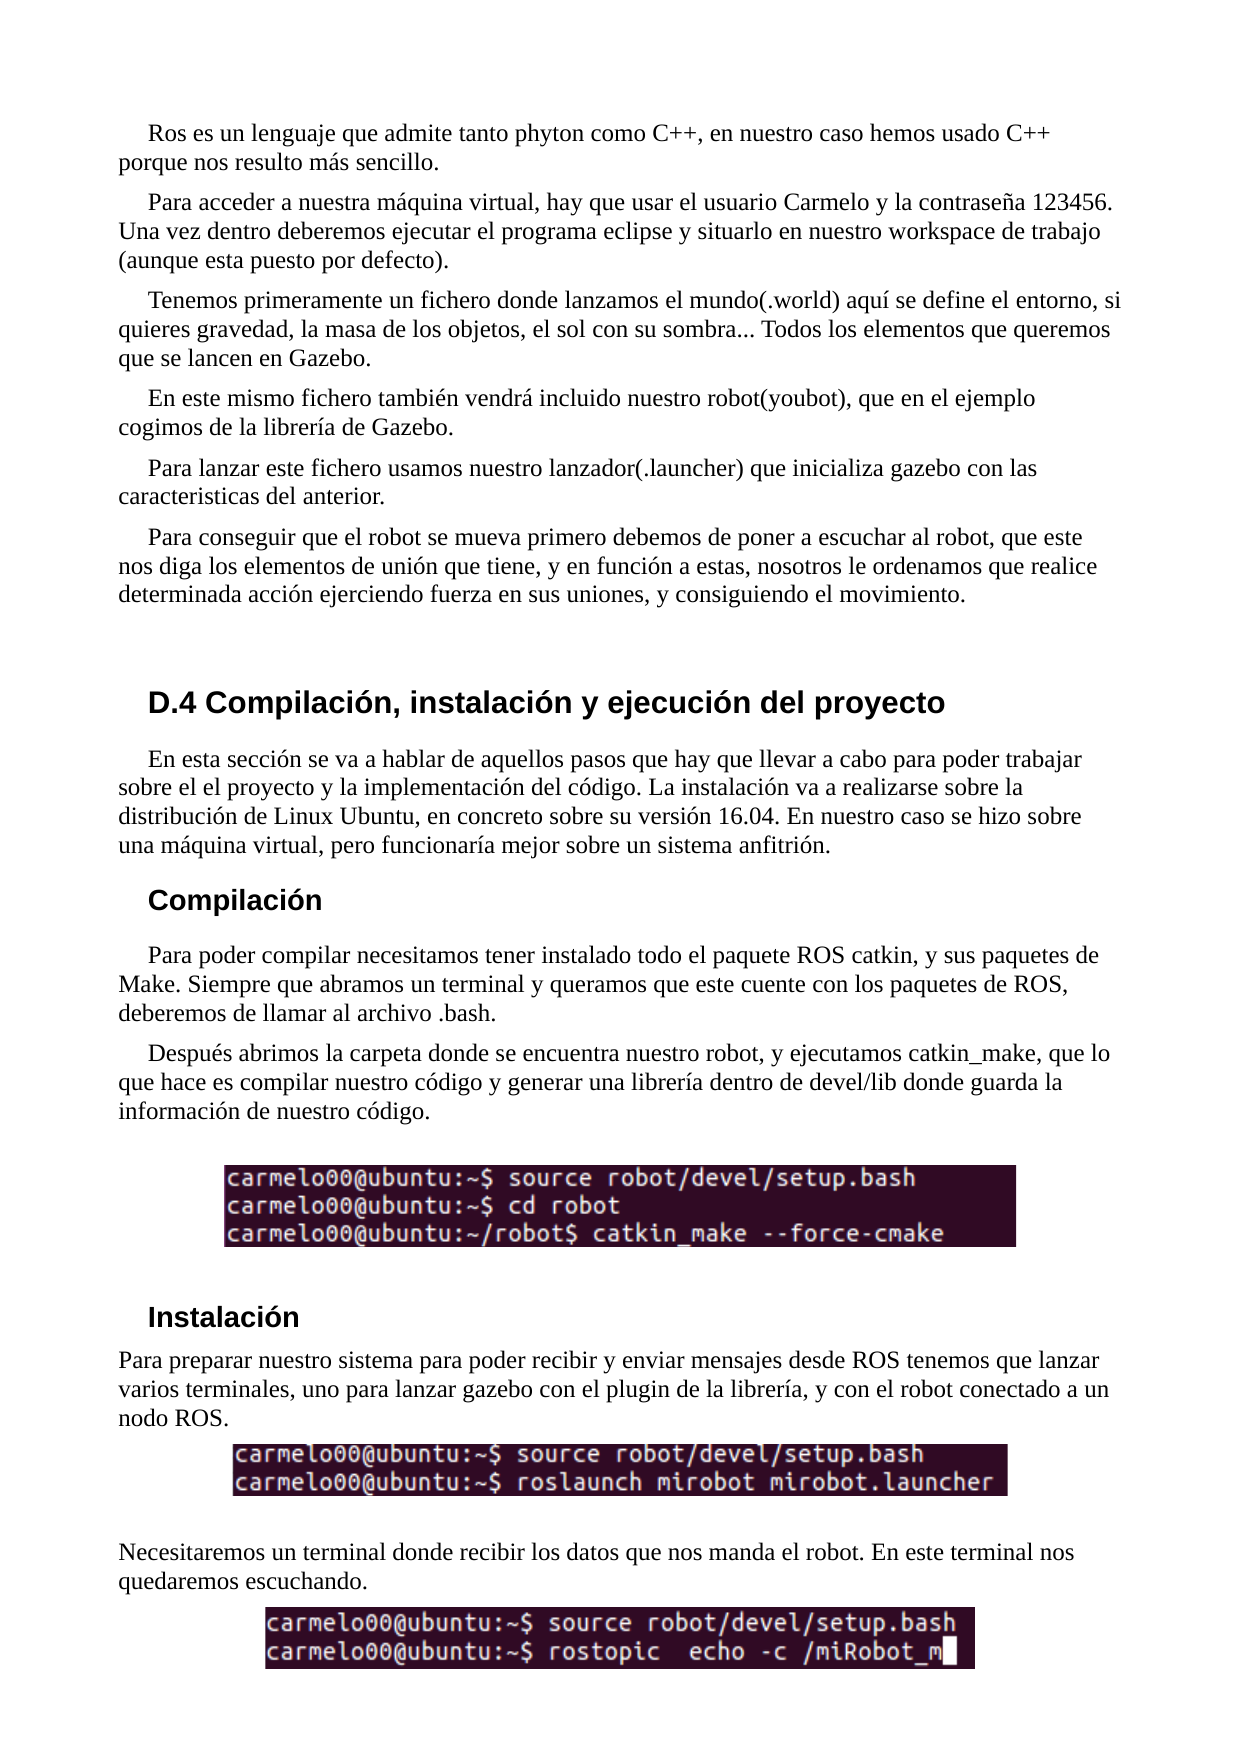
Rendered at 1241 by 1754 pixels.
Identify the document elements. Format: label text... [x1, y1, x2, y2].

text Tenemos primeramente un fichero donde lanzamos el mundo(.world) aquí se define el entorno, si quieres gravedad, la masa de los objetos, el sol con su sombra... Todos los elementos que queremos que se lancen en Gazebo. [118, 285, 1122, 372]
subtitle Instalación [148, 1300, 1122, 1334]
text Para lanzar este fichero usamos nuestro lanzador(.launcher) que inicializa gazebo con las caracteristicas del anterior. [118, 453, 1122, 510]
text Necesitaremos un terminal donde recibir los datos que nos manda el robot. En este terminal nos quedaremos escuchando. [118, 1537, 1122, 1594]
subtitle D.4 Compilación, instalación y ejecución del proyecto [148, 684, 1122, 720]
text En esta sección se va a hablar de aquellos pasos que hay que llevar a cabo para poder trabajar sobre el el proyecto y la implementación del código. La instalación va a realizarse sobre la distribución de Linux Ubuntu, en concreto sobre su versión 16.04. En nuestro caso se hizo sobre una máquina virtual, pero funcionaría mejor sobre un sistema anfitrión. [118, 744, 1122, 859]
subtitle Compilación [148, 883, 1122, 917]
text Después abrimos la carpeta donde se encuentra nuestro robot, y ejecutamos catkin_make, que lo que hace es compilar nuestro código y generar una librería dentro de devel/lib donde guarda la información de nuestro código. [118, 1038, 1122, 1125]
text En este mismo fichero también vendrá incluido nuestro robot(youbot), que en el ejemplo cogimos de la librería de Gazebo. [118, 383, 1122, 441]
text Para acceder a nuestra máquina virtual, hay que usar el usuario Carmelo y la contraseña 123456. Una vez dentro deberemos ejecutar el programa eclipse y situarlo en nuestro workspace de trabajo (aunque esta puesto por defecto). [118, 187, 1122, 274]
text Para preparar nuestro sistema para poder recibir y enviar mensajes desde ROS tenemos que lanzar varios terminales, uno para lanzar gazebo con el plugin de la librería, y con el robot conectado a un nodo ROS. [118, 1346, 1122, 1432]
text Ros es un lenguaje que admite tanto phyton como C++, en nuestro caso hemos usado C++ porque nos resulto más sencillo. [118, 118, 1122, 176]
text Para poder compilar necesitamos tener instalado todo el paquete ROS catkin, y sus paquetes de Make. Siempre que abramos un terminal y queramos que este cuente con los paquetes de ROS, deberemos de llamar al archivo .bash. [118, 941, 1122, 1027]
text Para conseguir que el robot se mueva primero debemos de poner a escuchar al robot, que este nos diga los elementos de unión que tiene, y en función a estas, nosotros le ordenamos que realice determinada acción ejerciendo fuerza en sus uniones, y consiguiendo el movimiento. [118, 522, 1122, 608]
